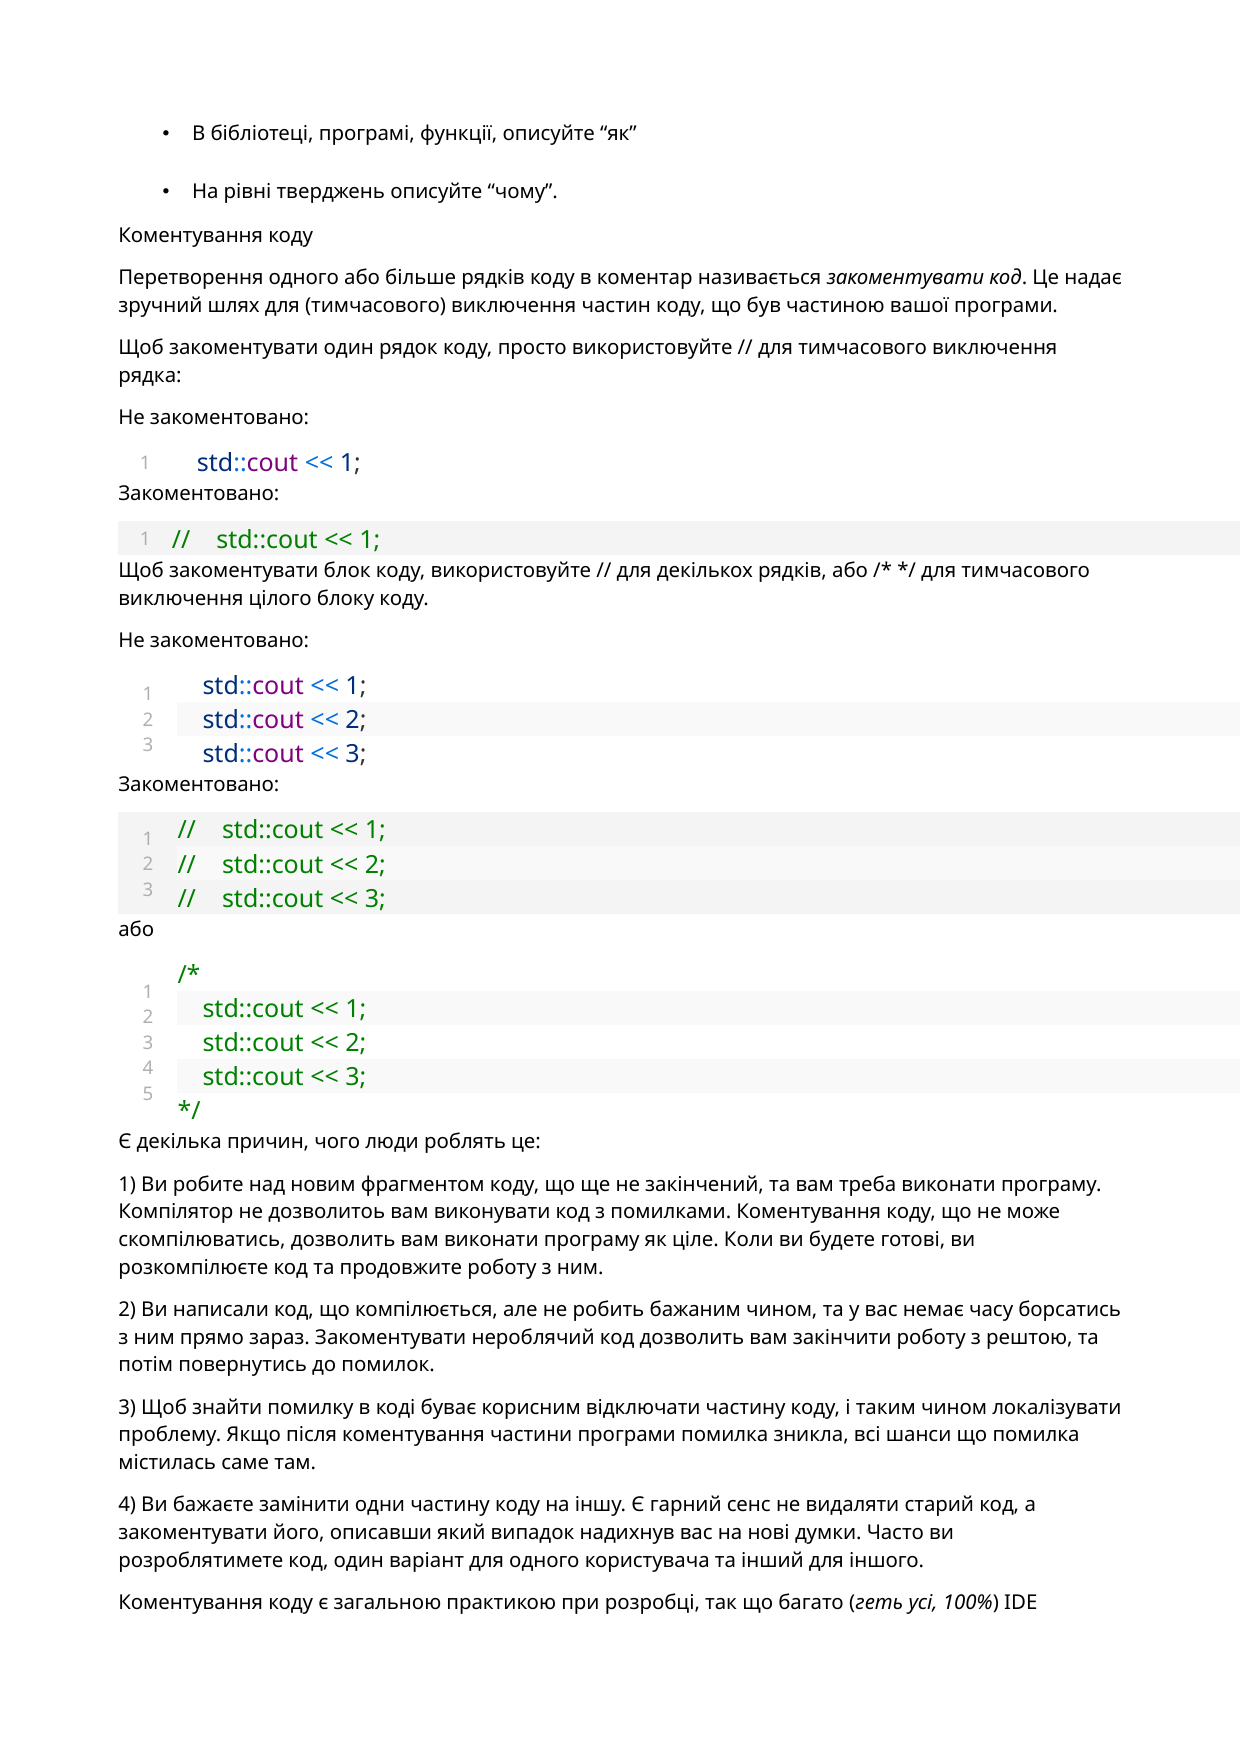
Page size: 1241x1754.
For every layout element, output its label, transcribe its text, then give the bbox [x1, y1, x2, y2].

text Коментування коду [118, 220, 1122, 248]
text Не закоментовано: [118, 403, 1122, 430]
table_header 1 2 3 4 5 [118, 957, 177, 1127]
text Закоментовано: [118, 770, 1122, 798]
table_header /* std::cout << 1; std::cout << 2; std::cout << 3; */ [177, 1093, 1240, 1127]
text Є декілька причин, чого люди роблять це: [118, 1127, 1122, 1155]
table_header // std::cout << 1; // std::cout << 2; // std::cout << 3; [177, 880, 1240, 914]
text 3) Щоб знайти помилку в коді буває корисним відключати частину коду, і таким чином локалізувати проблему. Якщо після коментування частини програми помилка зникла, всі шанси що помилка містилась саме там. [118, 1392, 1122, 1476]
table_header /* std::cout << 1; std::cout << 2; std::cout << 3; */ [177, 957, 1240, 991]
text Закоментовано: [118, 479, 1122, 507]
table_header std::cout << 1; std::cout << 2; std::cout << 3; [177, 736, 1240, 770]
table_header // std::cout << 1; // std::cout << 2; // std::cout << 3; [177, 812, 1240, 846]
text Коментування коду є загальною практикою при розробці, так що багато (геть усі, 100%) IDE [118, 1588, 1122, 1616]
table_header // std::cout << 1; [172, 521, 1240, 555]
list На рівні тверджень описуйте “чому”. [162, 177, 1122, 205]
list В бібліотеці, програмі, функції, описуйте “як” [162, 118, 1122, 146]
table_header 1 [118, 521, 172, 555]
table_header 1 [118, 445, 172, 479]
text Перетворення одного або більше рядків коду в коментар називається закоментувати код. Це надає зручний шлях для (тимчасового) виключення частин коду, що був частиною вашої програми. [118, 263, 1122, 318]
text або [118, 914, 1122, 942]
text Не закоментовано: [118, 625, 1122, 653]
table_header /* std::cout << 1; std::cout << 2; std::cout << 3; */ [177, 1025, 1240, 1059]
text 1) Ви робите над новим фрагментом коду, що ще не закінчений, та вам треба виконати програму. Компілятор не дозволитоь вам виконувати код з помилками. Коментування коду, що не може скомпілюватись, дозволить вам виконати програму як ціле. Коли ви будете готові, ви розкомпілюєте код та продовжите роботу з ним. [118, 1169, 1122, 1280]
text 4) Ви бажаєте замінити одни частину коду на іншу. Є гарний сенс не видаляти старий код, а закоментувати його, описавши який випадок надихнув вас на нові думки. Часто ви розроблятимете код, один варіант для одного користувача та інший для іншого. [118, 1490, 1122, 1573]
text Щоб закоментувати один рядок коду, просто використовуйте // для тимчасового виключення рядка: [118, 333, 1122, 388]
text Щоб закоментувати блок коду, використовуйте // для декількох рядків, або /* */ для тимчасового виключення цілого блоку коду. [118, 555, 1122, 611]
table_header std::cout << 1; [172, 445, 1240, 479]
table_header 1 2 3 [118, 668, 177, 770]
table_header std::cout << 1; std::cout << 2; std::cout << 3; [177, 668, 1240, 702]
text 2) Ви написали код, що компілюється, але не робить бажаним чином, та у вас немає часу борсатись з ним прямо зараз. Закоментувати нероблячий код дозволить вам закінчити роботу з рештою, та потім повернутись до помилок. [118, 1295, 1122, 1378]
table_header 1 2 3 [118, 812, 177, 914]
